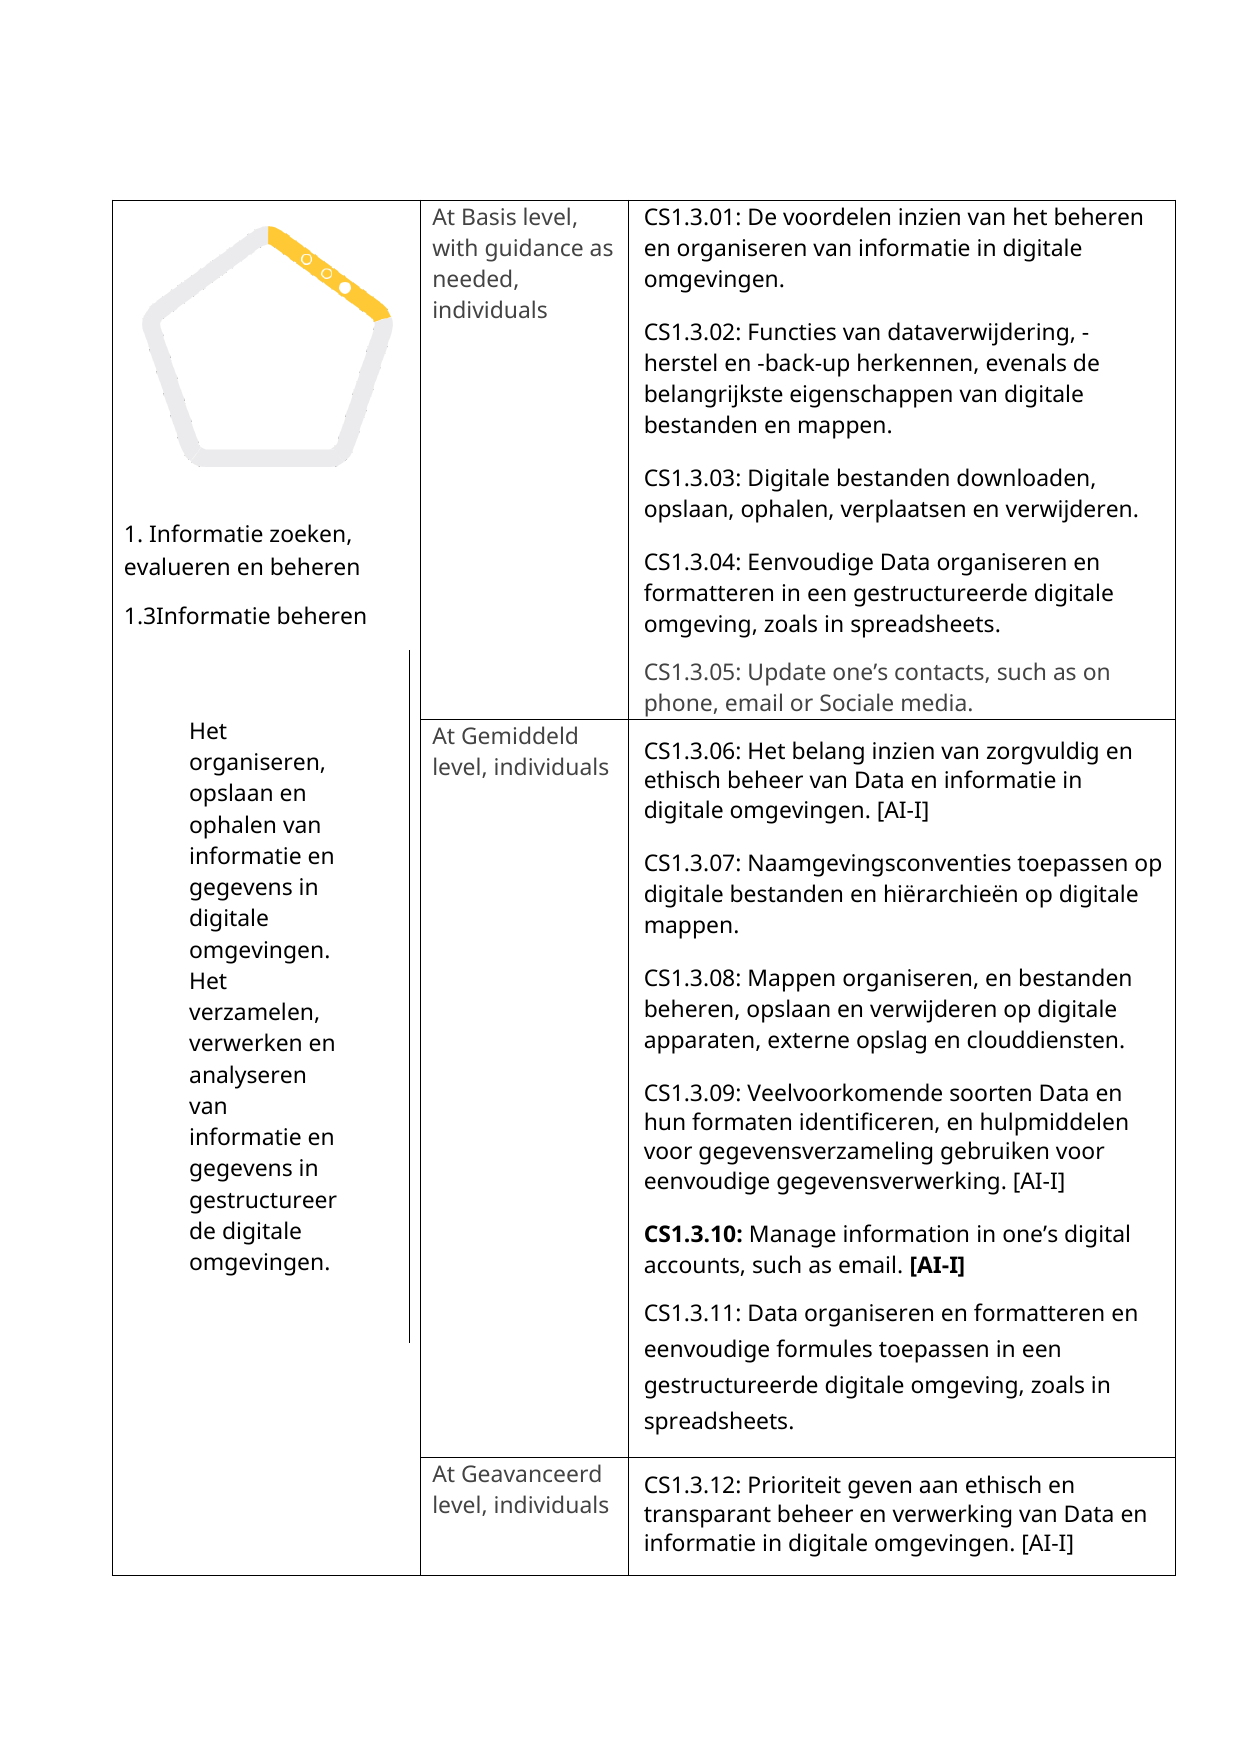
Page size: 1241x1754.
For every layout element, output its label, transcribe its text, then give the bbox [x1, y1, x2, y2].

table_cell At Geavanceerd level, individuals [421, 1458, 628, 1575]
table_cell At Gemiddeld level, individuals [421, 720, 628, 1457]
table_header 1. Informatie zoeken, evalueren en beheren 1.3Informatie beheren Het organiseren, opslaan en ophalen van informatie en gegevens in digitale omgevingen. Het verzamelen, verwerken en analyseren van informatie en gegevens in gestructureerde digitale omgevingen. [113, 201, 420, 1575]
table_cell CS1.3.12: Prioriteit geven aan ethisch en transparant beheer en verwerking van Data en informatie in digitale omgevingen. [AI-I] [629, 1458, 1175, 1575]
table_header CS1.3.01: De voordelen inzien van het beheren en organiseren van informatie in digitale omgevingen. CS1.3.02: Functies van dataverwijdering, -herstel en -back-up herkennen, evenals de belangrijkste eigenschappen van digitale bestanden en mappen. CS1.3.03: Digitale bestanden downloaden, opslaan, ophalen, verplaatsen en verwijderen. CS1.3.04: Eenvoudige Data organiseren en formatteren in een gestructureerde digitale omgeving, zoals in spreadsheets. CS1.3.05: Update one’s contacts, such as on phone, email or Sociale media. [629, 201, 1175, 718]
table_cell CS1.3.06: Het belang inzien van zorgvuldig en ethisch beheer van Data en informatie in digitale omgevingen. [AI-I] CS1.3.07: Naamgevingsconventies toepassen op digitale bestanden en hiërarchieën op digitale mappen. CS1.3.08: Mappen organiseren, en bestanden beheren, opslaan en verwijderen op digitale apparaten, externe opslag en clouddiensten. CS1.3.09: Veelvoorkomende soorten Data en hun formaten identificeren, en hulpmiddelen voor gegevensverzameling gebruiken voor eenvoudige gegevensverwerking. [AI-I] CS1.3.10: Manage information in one’s digital accounts, such as email. [AI-I] CS1.3.11: Data organiseren en formatteren en eenvoudige formules toepassen in een gestructureerde digitale omgeving, zoals in spreadsheets. [629, 720, 1175, 1457]
table_header At Basis level, with guidance as needed, individuals [421, 201, 628, 718]
